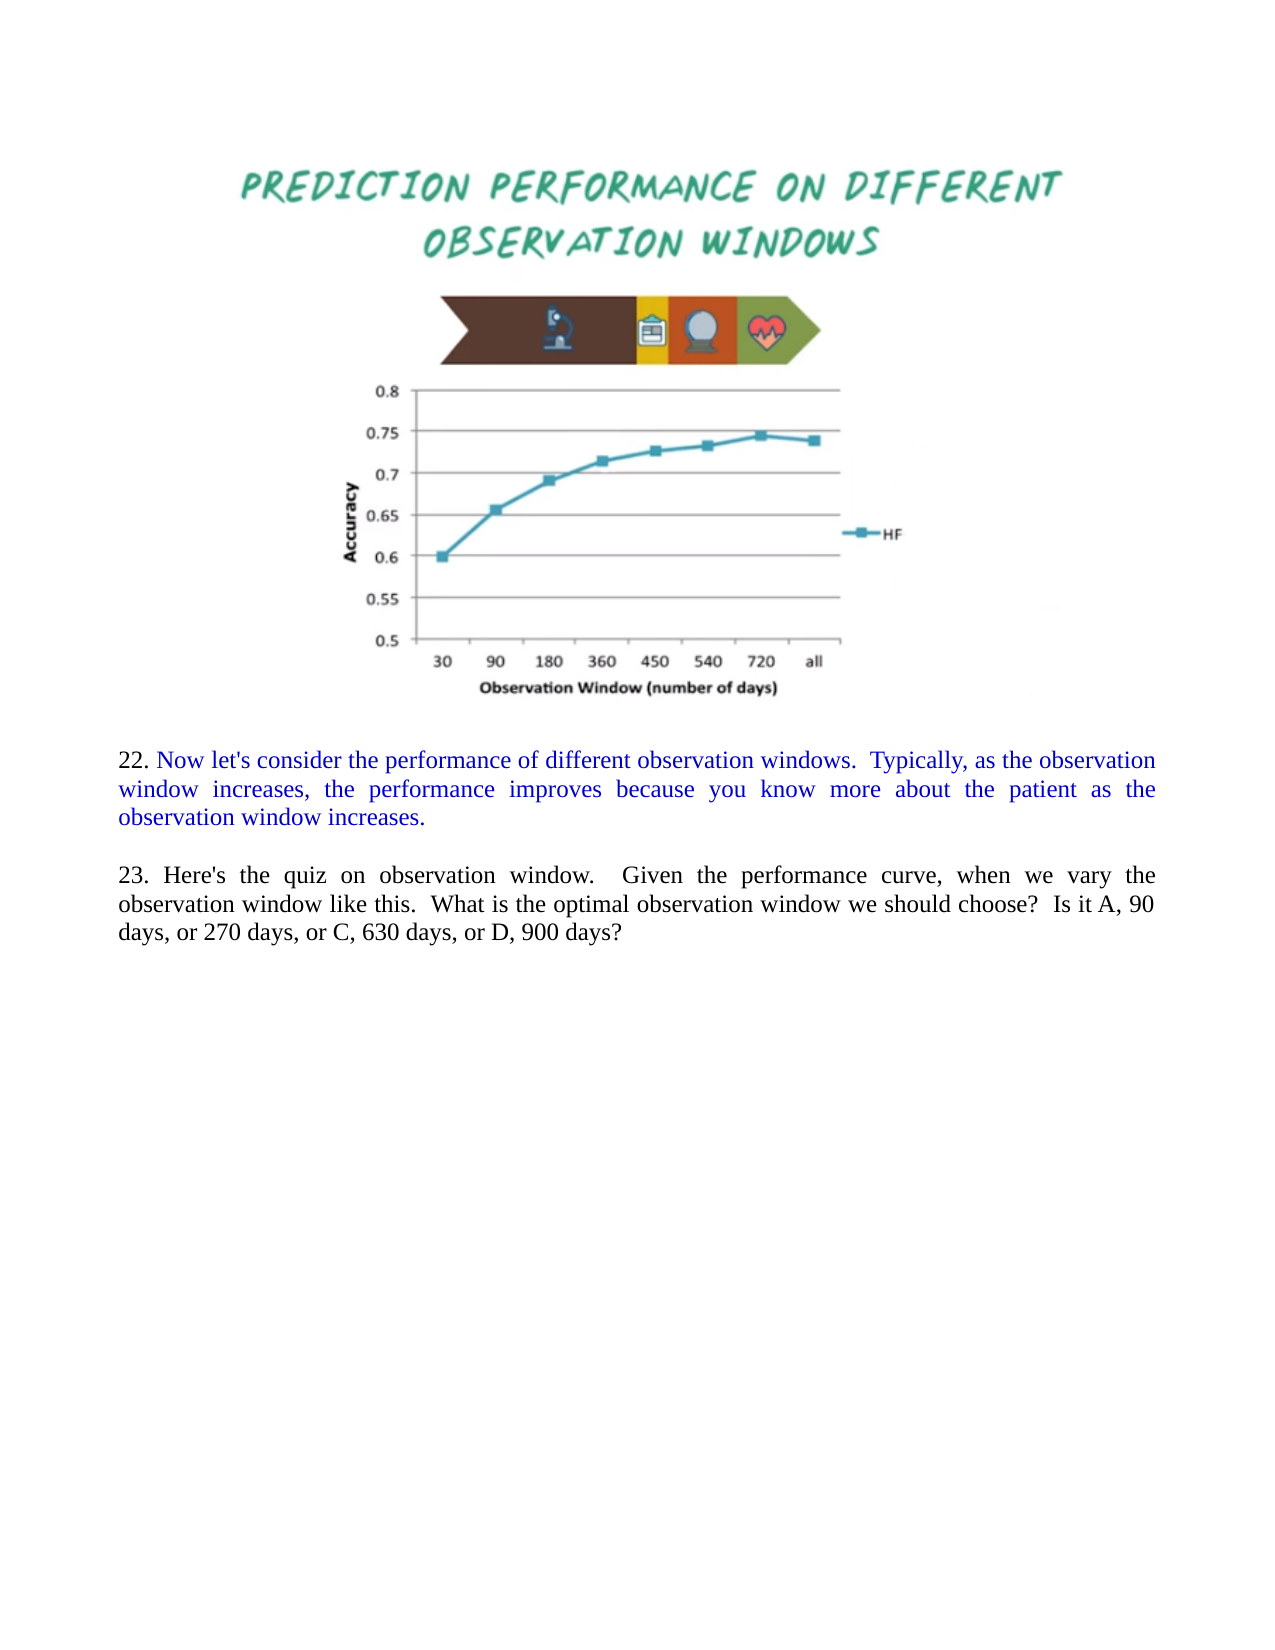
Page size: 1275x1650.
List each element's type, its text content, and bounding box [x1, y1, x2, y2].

text 23. Here's the quiz on observation window. Given the performance curve, when we vary the observation window like this. What is the optimal observation window we should choose? Is it A, 90 days, or 270 days, or C, 630 days, or D, 900 days? [118, 860, 1157, 946]
text 22. Now let's consider the performance of different observation windows. Typically, as the observation window increases, the performance improves because you know more about the patient as the observation window increases. [118, 745, 1157, 831]
picture [118, 146, 1157, 717]
